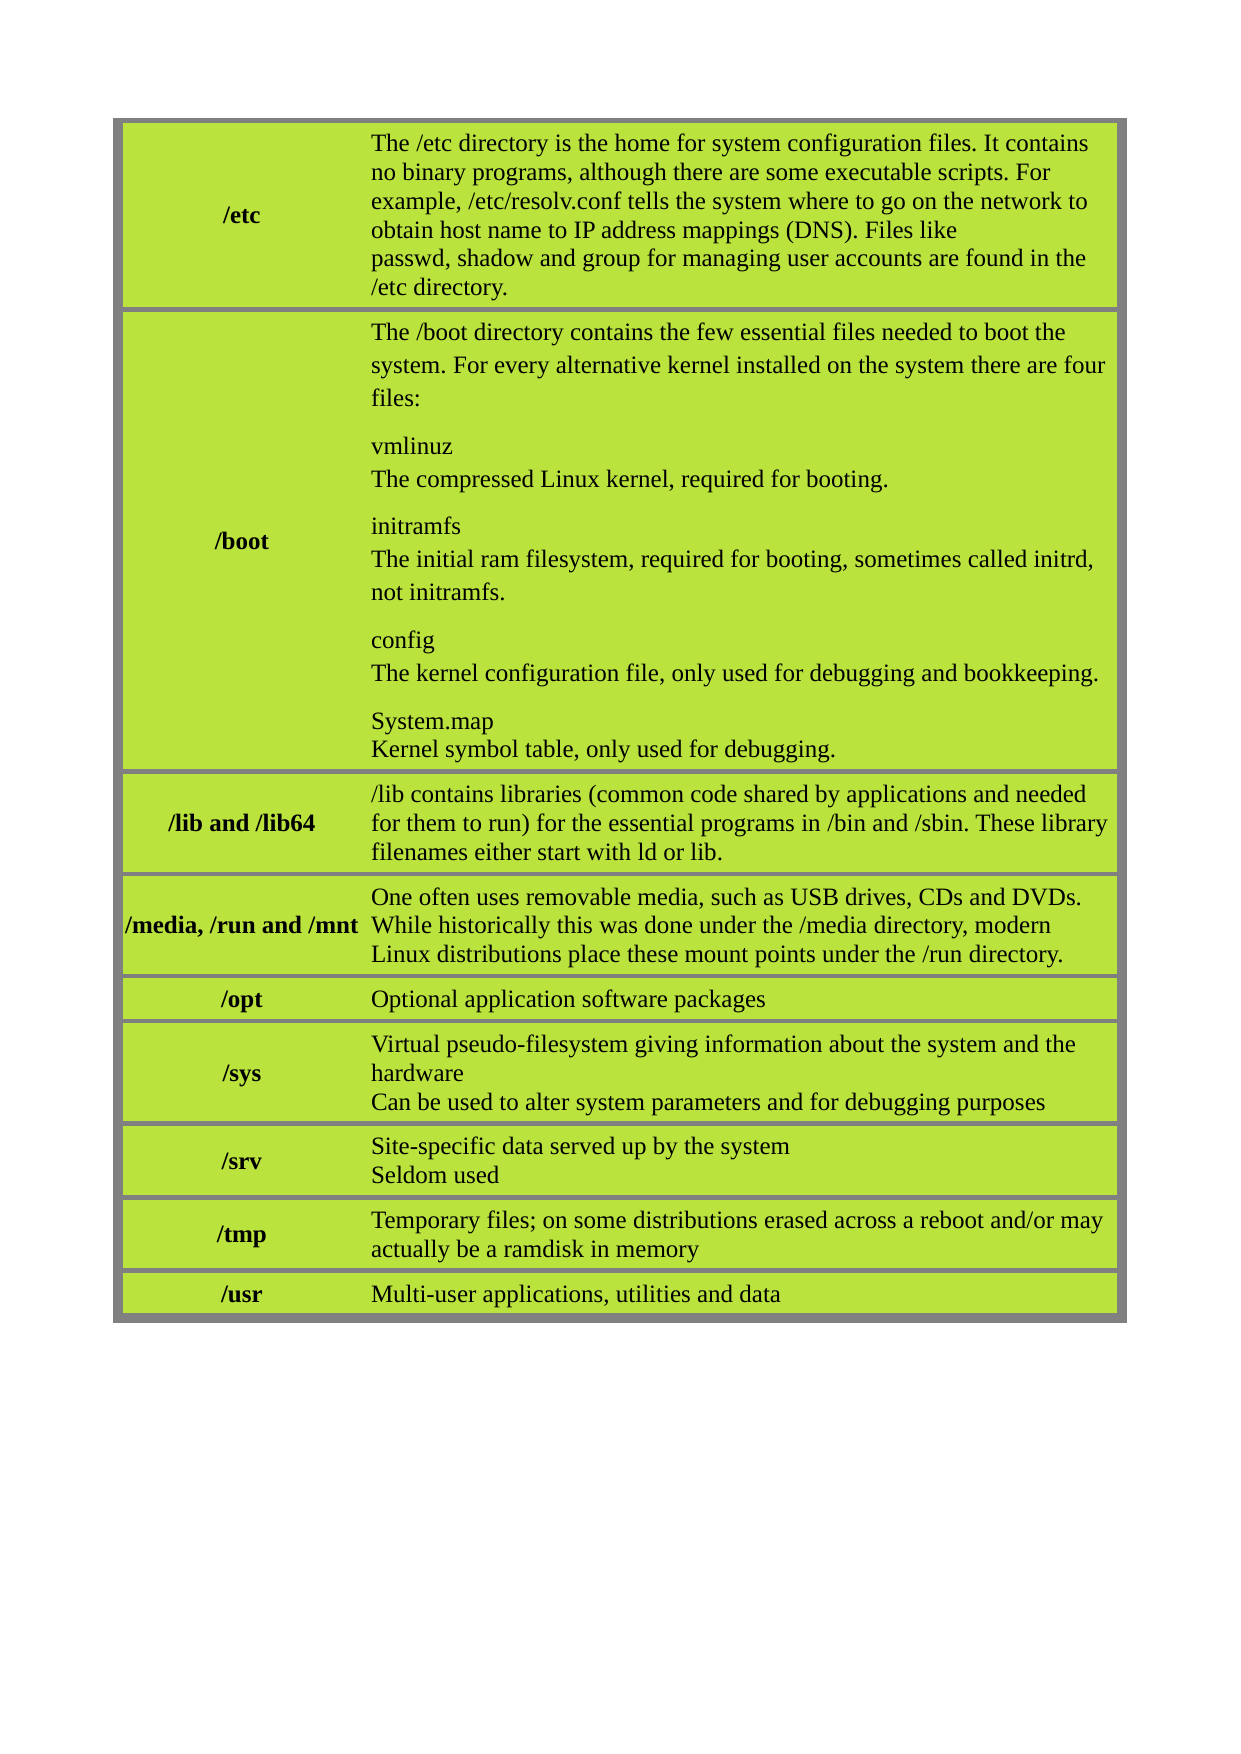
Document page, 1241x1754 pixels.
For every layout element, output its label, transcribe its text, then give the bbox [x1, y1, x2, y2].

table_cell Optional application software packages [365, 978, 1117, 1019]
table_cell /lib and /lib64 [123, 774, 365, 871]
table_cell Temporary files; on some distributions erased across a reboot and/or may actually be a ramdisk in memory [365, 1200, 1117, 1268]
table_cell Virtual pseudo-filesystem giving information about the system and the hardware Can be used to alter system parameters and for debugging purposes [365, 1023, 1117, 1121]
table_cell The /boot directory contains the few essential files needed to boot the system. For every alternative kernel installed on the system there are four files: vmlinuz The compressed Linux kernel, required for booting. initramfs The initial ram filesystem, required for booting, sometimes called initrd, not initramfs. config The kernel configuration file, only used for debugging and bookkeeping. System.map Kernel symbol table, only used for debugging. [365, 312, 1117, 769]
table_cell /opt [123, 978, 365, 1019]
table_cell /media, /run and /mnt [123, 876, 365, 974]
table_cell /tmp [123, 1200, 365, 1268]
table_cell /usr [123, 1273, 365, 1313]
table_cell One often uses removable media, such as USB drives, CDs and DVDs. While historically this was done under the /media directory, modern Linux distributions place these mount points under the /run directory. [365, 876, 1117, 974]
table_cell /sys [123, 1023, 365, 1121]
table_cell Site-specific data served up by the system Seldom used [365, 1126, 1117, 1195]
table_cell /boot [123, 312, 365, 769]
table_cell Multi-user applications, utilities and data [365, 1273, 1117, 1313]
table_cell The /etc directory is the home for system configuration files. It contains no binary programs, although there are some executable scripts. For example, /etc/resolv.conf tells the system where to go on the network to obtain host name to IP address mappings (DNS). Files like passwd, shadow and group for managing user accounts are found in the /etc directory. [365, 123, 1117, 307]
table_cell /srv [123, 1126, 365, 1195]
table_cell /lib contains libraries (common code shared by applications and needed for them to run) for the essential programs in /bin and /sbin. These library filenames either start with ld or lib. [365, 774, 1117, 871]
table_cell /etc [123, 123, 365, 307]
